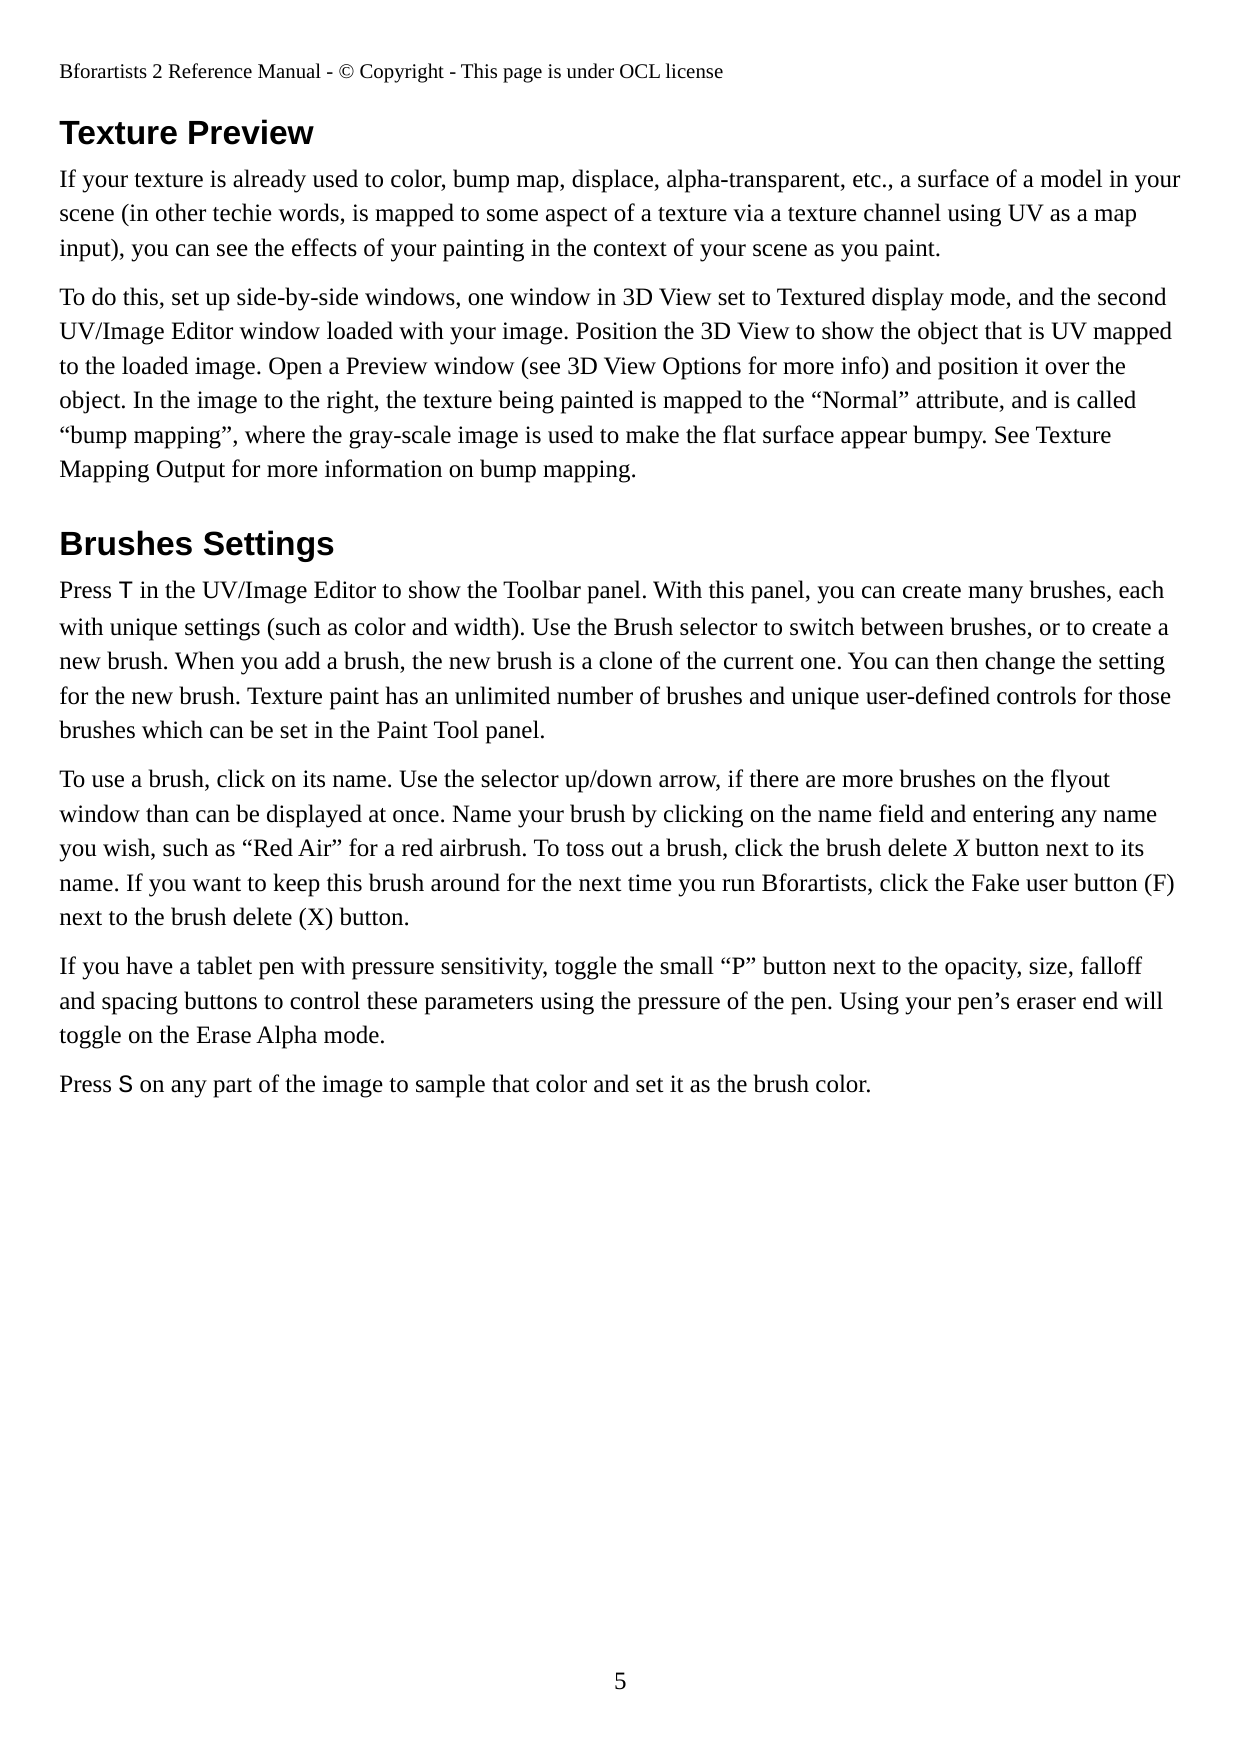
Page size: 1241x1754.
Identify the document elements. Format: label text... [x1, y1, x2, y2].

text Press T in the UV/Image Editor to show the Toolbar panel. With this panel, you can create many brushes, each with unique settings (such as color and width). Use the Brush selector to switch between brushes, or to create a new brush. When you add a brush, the new brush is a clone of the current one. You can then change the setting for the new brush. Texture paint has an unlimited number of brushes and unique user-defined controls for those brushes which can be set in the Paint Tool panel. [59, 575, 1181, 744]
text If you have a tablet pen with pressure sensitivity, toggle the small “P” button next to the opacity, size, falloff and spacing buttons to control these parameters using the pressure of the pen. Using your pen’s eraser end will toggle on the Erase Alpha mode. [59, 951, 1181, 1049]
text If your texture is already used to color, bump map, displace, alpha-transparent, etc., a surface of a model in your scene (in other techie words, is mapped to some aspect of a texture via a texture channel using UV as a map input), you can see the effects of your painting in the context of your scene as you paint. [59, 164, 1181, 261]
text To do this, set up side-by-side windows, one window in 3D View set to Textured display mode, and the second UV/Image Editor window loaded with your image. Position the 3D View to show the object that is UV mapped to the loaded image. Open a Preview window (see 3D View Options for more info) and position it over the object. In the image to the right, the texture being painted is mapped to the “Normal” attribute, and is called “bump mapping”, where the gray-scale image is used to make the flat surface appear bumpy. See Texture Mapping Output for more information on bump mapping. [59, 282, 1181, 483]
text To use a brush, click on its name. Use the selector up/down arrow, if there are more brushes on the flyout window than can be displayed at once. Name your brush by clicking on the name field and entering any name you wish, such as “Red Air” for a red airbrush. To toss out a brush, click the brush delete X button next to its name. If you want to keep this brush around for the next time you run Bforartists, click the Fake user button (F) next to the brush delete (X) button. [59, 764, 1181, 931]
text Press S on any part of the image to sample that color and set it as the brush color. [59, 1069, 1181, 1100]
subtitle Brushes Settings [59, 524, 1181, 563]
subtitle Texture Preview [59, 113, 1181, 151]
